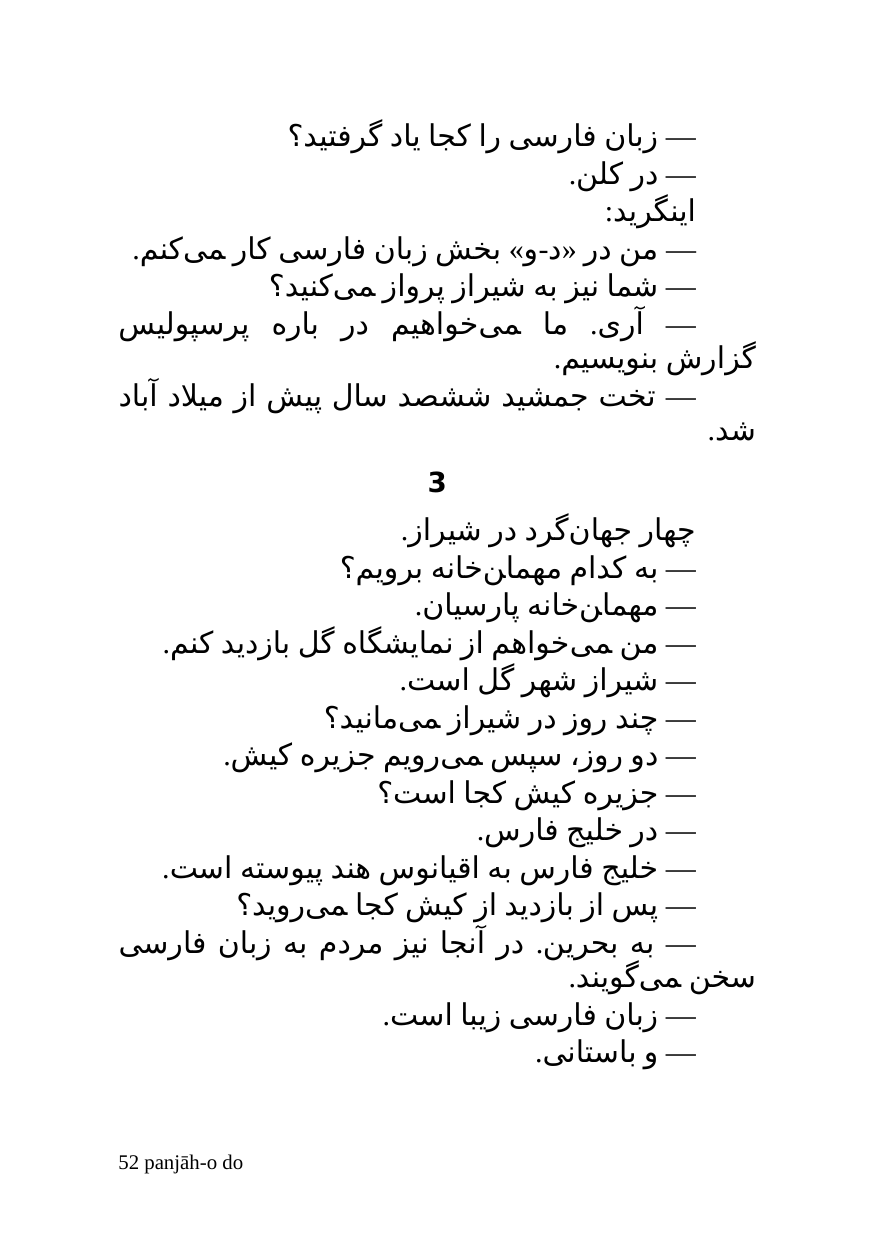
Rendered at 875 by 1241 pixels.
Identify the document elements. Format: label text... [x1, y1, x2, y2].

text 52 panjāh-o do [118, 1150, 756, 1174]
text چهار جهاﻥگرد در شیراز. [118, 513, 756, 547]
text — من ﻤﻰخواهم از نمایشگاه گل بازدید كنم. [118, 625, 756, 660]
text اینگرید: [118, 193, 756, 228]
text — زبان فارسى را كجا یاد گرفتید؟ [118, 118, 756, 153]
text — چند روز در شیراز ﻤﻰمانید؟ [118, 700, 756, 735]
text — و باستانى. [118, 1035, 756, 1069]
text — زبان فارسى زیبا است. [118, 997, 756, 1032]
text — تخت جمشید ششصد سال پیش از میلاد آباد شد. [118, 378, 756, 447]
text — به بحرین. در آنجا نیز مردم به زبان فارسى سخن ﻤﻰگویند. [118, 925, 756, 994]
text — مهماﻦخانه پارسیان. [118, 588, 756, 622]
text — پس از بازدید از كیش كجا ﻤﻰروید؟ [118, 888, 756, 922]
text — خلیج فارس به اقیانوس هند پیوسته است. [118, 850, 756, 885]
text — جزیره كیش كجا است؟ [118, 775, 756, 810]
text — من در «د-و» بخش زبان فارسى كار ﻤﻰكنم. [118, 231, 756, 266]
text — شما نیز به شیراز پرواز ﻤﻰكنید؟ [118, 268, 756, 303]
text — در كلن. [118, 156, 756, 191]
text — دو روز، سپس ﻤﻰرویم جزیره كیش. [118, 738, 756, 772]
text — شیراز شهر گل است. [118, 663, 756, 697]
text — آرى. ما ﻤﻰخواهیم در باره پرسپولیس گزارش بنویسیم. [118, 306, 756, 375]
text — به كدام مهماﻦخانه برویم؟ [118, 550, 756, 585]
text — در خلیج فارس. [118, 813, 756, 847]
